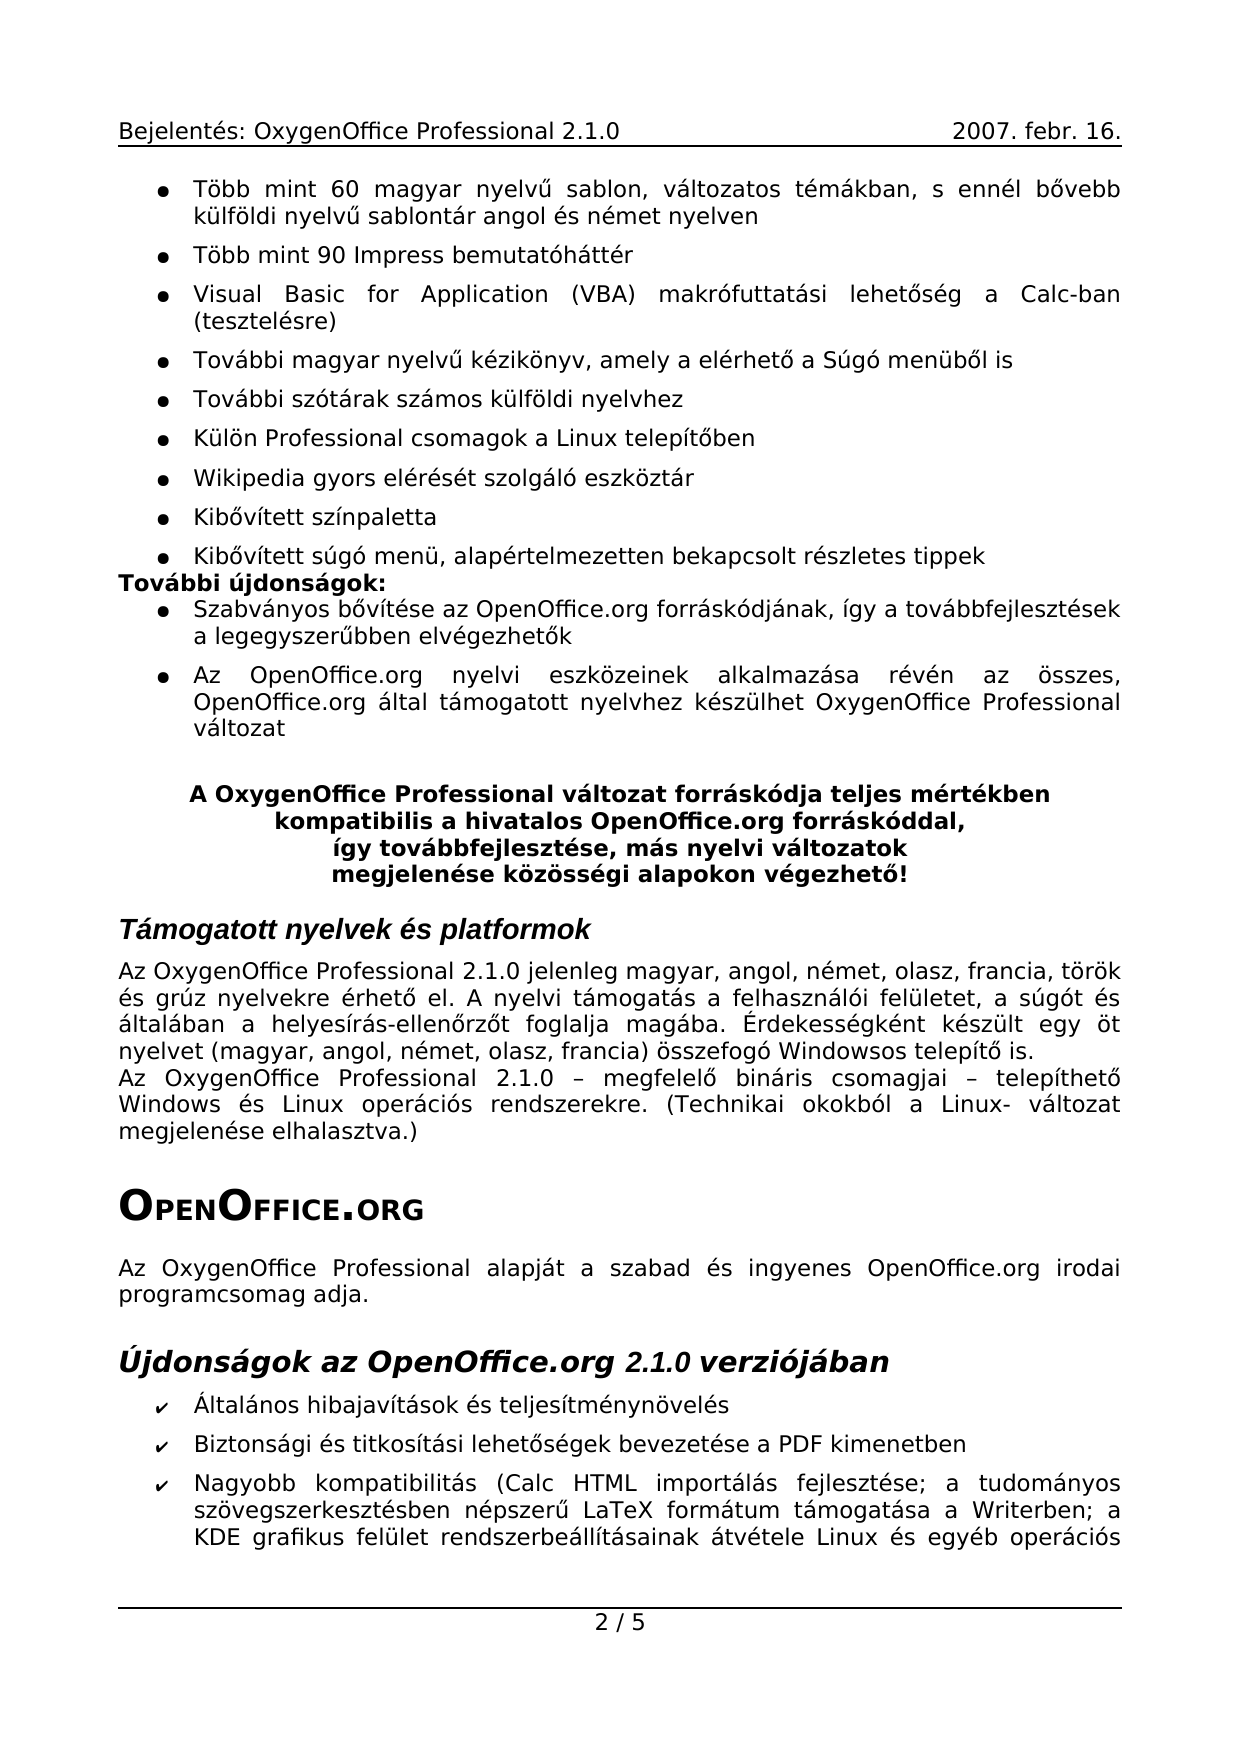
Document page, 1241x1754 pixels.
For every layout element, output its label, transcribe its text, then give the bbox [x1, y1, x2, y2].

subtitle Újdonságok az OpenOffice.org 2.1.0 verziójában [118, 1346, 1122, 1380]
text Az OxygenOffice Professional alapját a szabad és ingyenes OpenOffice.org irodai programcsomag adja. [118, 1255, 1122, 1308]
text A OxygenOffice Professional változat forráskódja teljes mértékben kompatibilis a hivatalos OpenOffice.org forráskóddal, így továbbfejlesztése, más nyelvi változatok megjelenése közösségi alapokon végezhető! [118, 781, 1122, 888]
list További szótárak számos külföldi nyelvhez [156, 386, 1122, 413]
list Biztonsági és titkosítási lehetőségek bevezetése a PDF kimenetben [156, 1431, 1122, 1458]
list További magyar nyelvű kézikönyv, amely a elérhető a Súgó menüből is [156, 347, 1122, 374]
list Nagyobb kompatibilitás (Calc HTML importálás fejlesztése; a tudományos szövegszerkesztésben népszerű LaTeX formátum támogatása a Writerben; a KDE grafikus felület rendszerbeállításainak átvétele Linux és egyéb operációs [156, 1471, 1122, 1551]
text Az OxygenOffice Professional 2.1.0 jelenleg magyar, angol, német, olasz, francia, török és grúz nyelvekre érhető el. A nyelvi támogatás a felhasználói felületet, a súgót és általában a helyesírás-ellenőrzőt foglalja magába. Érdekességként készült egy öt nyelvet (magyar, angol, német, olasz, francia) összefogó Windowsos telepítő is. [118, 958, 1122, 1065]
list Általános hibajavítások és teljesítménynövelés [156, 1392, 1122, 1419]
text Az OxygenOffice Professional 2.1.0 – megfelelő bináris csomagjai – telepíthető Windows és Linux operációs rendszerekre. (Technikai okokból a Linux- változat megjelenése elhalasztva.) [118, 1065, 1122, 1145]
list Több mint 90 Impress bemutatóháttér [156, 242, 1122, 269]
list Visual Basic for Application (VBA) makrófuttatási lehetőség a Calc-ban (tesztelésre) [156, 281, 1122, 335]
list Kibővített súgó menü, alapértelmezetten bekapcsolt részletes tippek [156, 543, 1122, 570]
list Több mint 60 magyar nyelvű sablon, változatos témákban, s ennél bővebb külföldi nyelvű sablontár angol és német nyelven [156, 176, 1122, 230]
text További újdonságok: [118, 570, 1122, 596]
list Wikipedia gyors elérését szolgáló eszköztár [156, 465, 1122, 491]
list Szabványos bővítése az OpenOffice.org forráskódjának, így a továbbfejlesztések a legegyszerűbben elvégezhetők [156, 596, 1122, 650]
subtitle Támogatott nyelvek és platformok [118, 913, 1122, 946]
list Kibővített színpaletta [156, 504, 1122, 531]
list Az OpenOffice.org nyelvi eszközeinek alkalmazása révén az összes, OpenOffice.org által támogatott nyelvhez készülhet OxygenOffice Professional változat [156, 662, 1122, 742]
list Külön Professional csomagok a Linux telepítőben [156, 426, 1122, 452]
subtitle OpenOffice.org [118, 1181, 1122, 1231]
